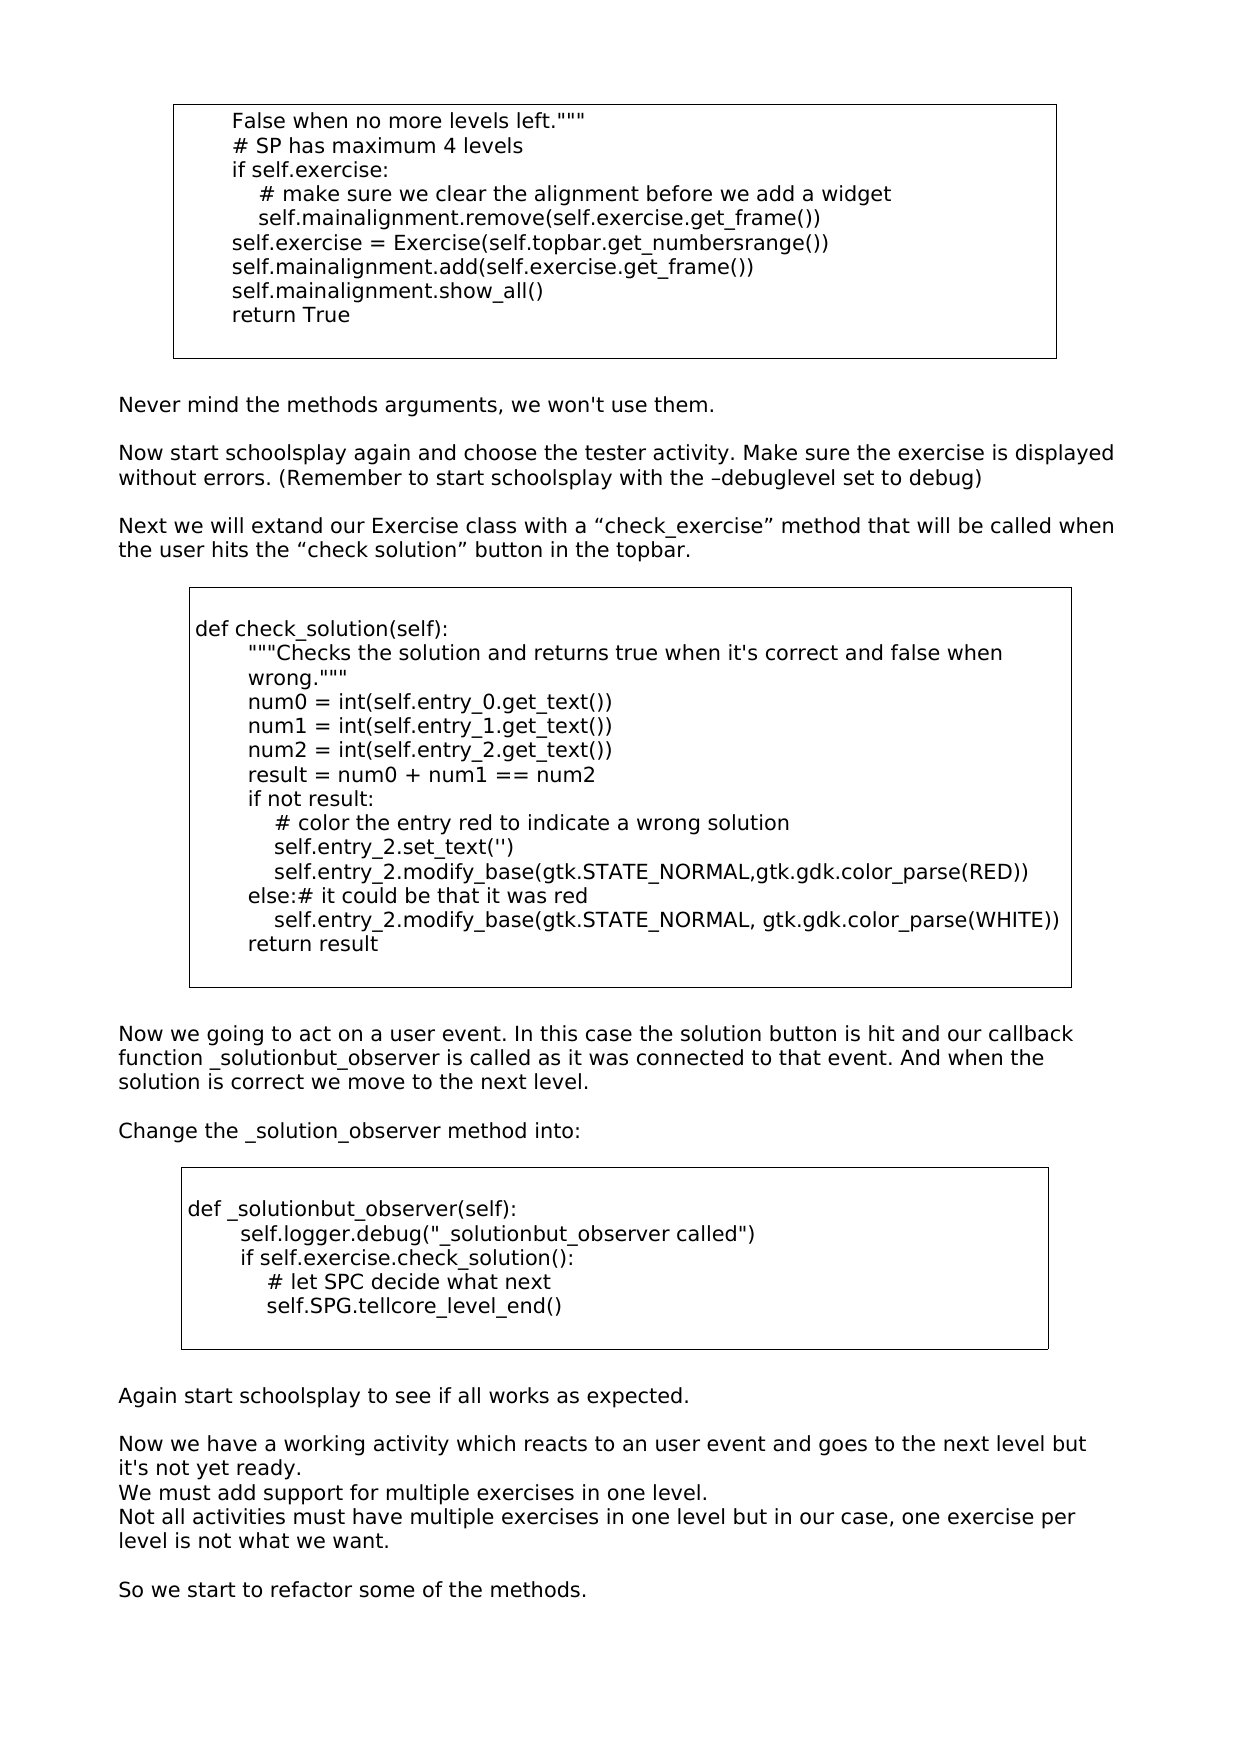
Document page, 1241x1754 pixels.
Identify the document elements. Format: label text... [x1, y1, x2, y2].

table_header def _solutionbut_observer(self): self.logger.debug("_solutionbut_observer called") if self.exercise.check_solution(): # let SPC decide what next self.SPG.tellcore_level_end() [182, 1168, 1048, 1349]
text Now we going to act on a user event. In this case the solution button is hit and our callback function _solutionbut_observer is called as it was connected to that event. And when the solution is correct we move to the next level. [118, 1022, 1122, 1094]
text Next we will extand our Exercise class with a “check_exercise” method that will be called when the user hits the “check solution” button in the topbar. [118, 514, 1122, 563]
text Now start schoolsplay again and choose the tester activity. Make sure the exercise is displayed [118, 441, 1122, 466]
text Change the _solution_observer method into: [118, 1119, 1122, 1143]
text without errors. (Remember to start schoolsplay with the –debuglevel set to debug) [118, 466, 1122, 490]
table_header False when no more levels left.""" # SP has maximum 4 levels if self.exercise: # make sure we clear the alignment before we add a widget self.mainalignment.remove(self.exercise.get_frame()) self.exercise = Exercise(self.topbar.get_numbersrange()) self.mainalignment.add(self.exercise.get_frame()) self.mainalignment.show_all() return True [174, 105, 1056, 358]
table_header def check_solution(self): """Checks the solution and returns true when it's correct and false when wrong.""" num0 = int(self.entry_0.get_text()) num1 = int(self.entry_1.get_text()) num2 = int(self.entry_2.get_text()) result = num0 + num1 == num2 if not result: # color the entry red to indicate a wrong solution self.entry_2.set_text('') self.entry_2.modify_base(gtk.STATE_NORMAL,gtk.gdk.color_parse(RED)) else:# it could be that it was red self.entry_2.modify_base(gtk.STATE_NORMAL, gtk.gdk.color_parse(WHITE)) return result [190, 588, 1071, 987]
text Not all activities must have multiple exercises in one level but in our case, one exercise per level is not what we want. [118, 1505, 1122, 1553]
text Again start schoolsplay to see if all works as expected. [118, 1384, 1122, 1408]
text Never mind the methods arguments, we won't use them. [118, 393, 1122, 417]
text Now we have a working activity which reacts to an user event and goes to the next level but it's not yet ready. [118, 1432, 1122, 1481]
text So we start to refactor some of the methods. [118, 1578, 1122, 1602]
text We must add support for multiple exercises in one level. [118, 1481, 1122, 1505]
